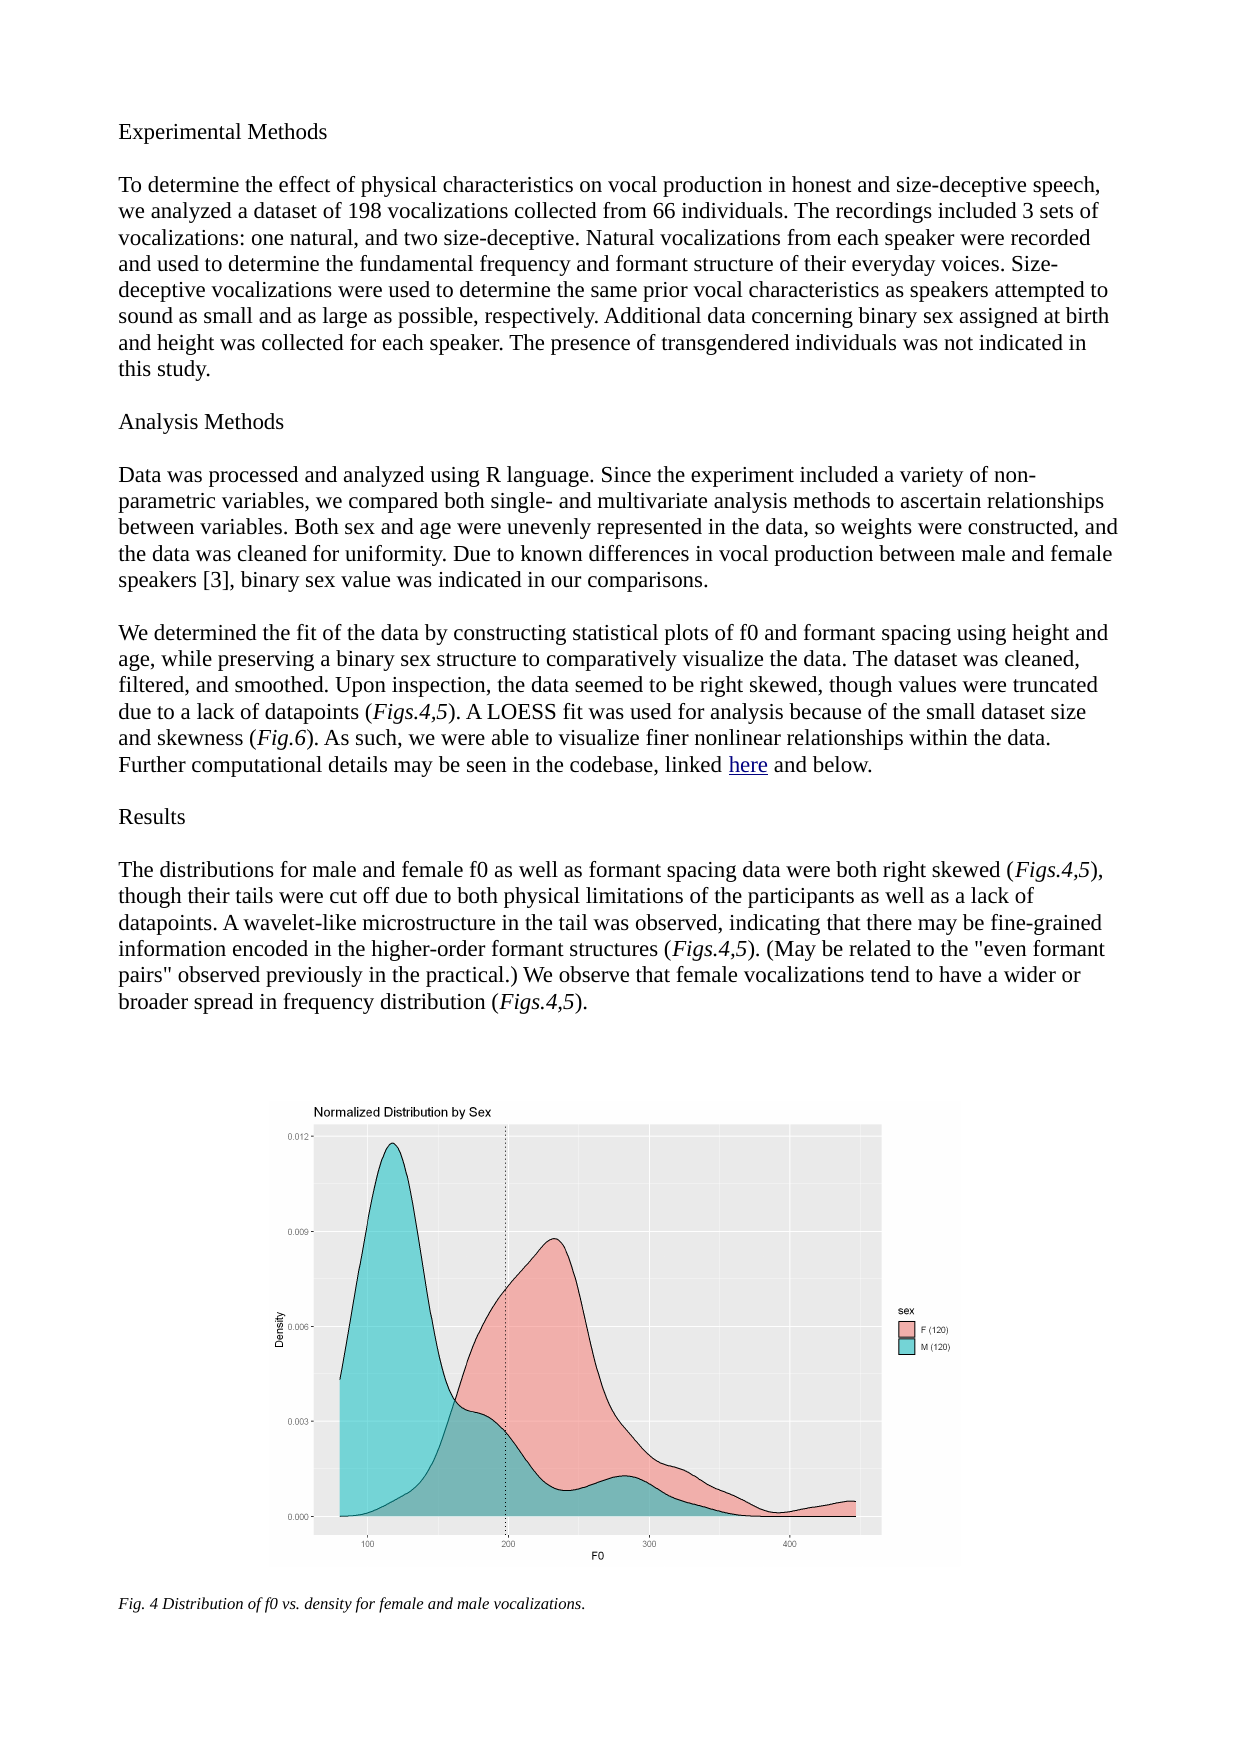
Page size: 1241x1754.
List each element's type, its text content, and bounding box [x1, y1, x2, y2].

text Data was processed and analyzed using R language. Since the experiment included a variety of non-parametric variables, we compared both single- and multivariate analysis methods to ascertain relationships between variables. Both sex and age were unevenly represented in the data, so weights were constructed, and the data was cleaned for uniformity. Due to known differences in vocal production between male and female speakers [3], binary sex value was indicated in our comparisons. [118, 461, 1122, 592]
picture [269, 1101, 961, 1567]
text We determined the fit of the data by constructing statistical plots of f0 and formant spacing using height and age, while preserving a binary sex structure to comparatively visualize the data. The dataset was cleaned, filtered, and smoothed. Upon inspection, the data seemed to be right skewed, though values were truncated due to a lack of datapoints (Figs.4,5). A LOESS fit was used for analysis because of the small dataset size and skewness (Fig.6). As such, we were able to visualize finer nonlinear relationships within the data. Further computational details may be seen in the codebase, linked here and below. [118, 619, 1122, 777]
text Analysis Methods [118, 408, 1122, 434]
text To determine the effect of physical characteristics on vocal production in honest and size-deceptive speech, we analyzed a dataset of 198 vocalizations collected from 66 individuals. The recordings included 3 sets of vocalizations: one natural, and two size-deceptive. Natural vocalizations from each speaker were recorded and used to determine the fundamental frequency and formant structure of their everyday voices. Size-deceptive vocalizations were used to determine the same prior vocal characteristics as speakers attempted to sound as small and as large as possible, respectively. Additional data concerning binary sex assigned at birth and height was collected for each speaker. The presence of transgendered individuals was not indicated in this study. [118, 171, 1122, 382]
text Results [118, 803, 1122, 830]
text Experimental Methods [118, 118, 1122, 144]
text Fig. 4 Distribution of f0 vs. density for female and male vocalizations. [118, 1594, 1122, 1613]
text The distributions for male and female f0 as well as formant spacing data were both right skewed (Figs.4,5), though their tails were cut off due to both physical limitations of the participants as well as a lack of datapoints. A wavelet-like microstructure in the tail was observed, indicating that there may be fine-grained information encoded in the higher-order formant structures (Figs.4,5). (May be related to the "even formant pairs" observed previously in the practical.) We observe that female vocalizations tend to have a wider or broader spread in frequency distribution (Figs.4,5). [118, 856, 1122, 1014]
